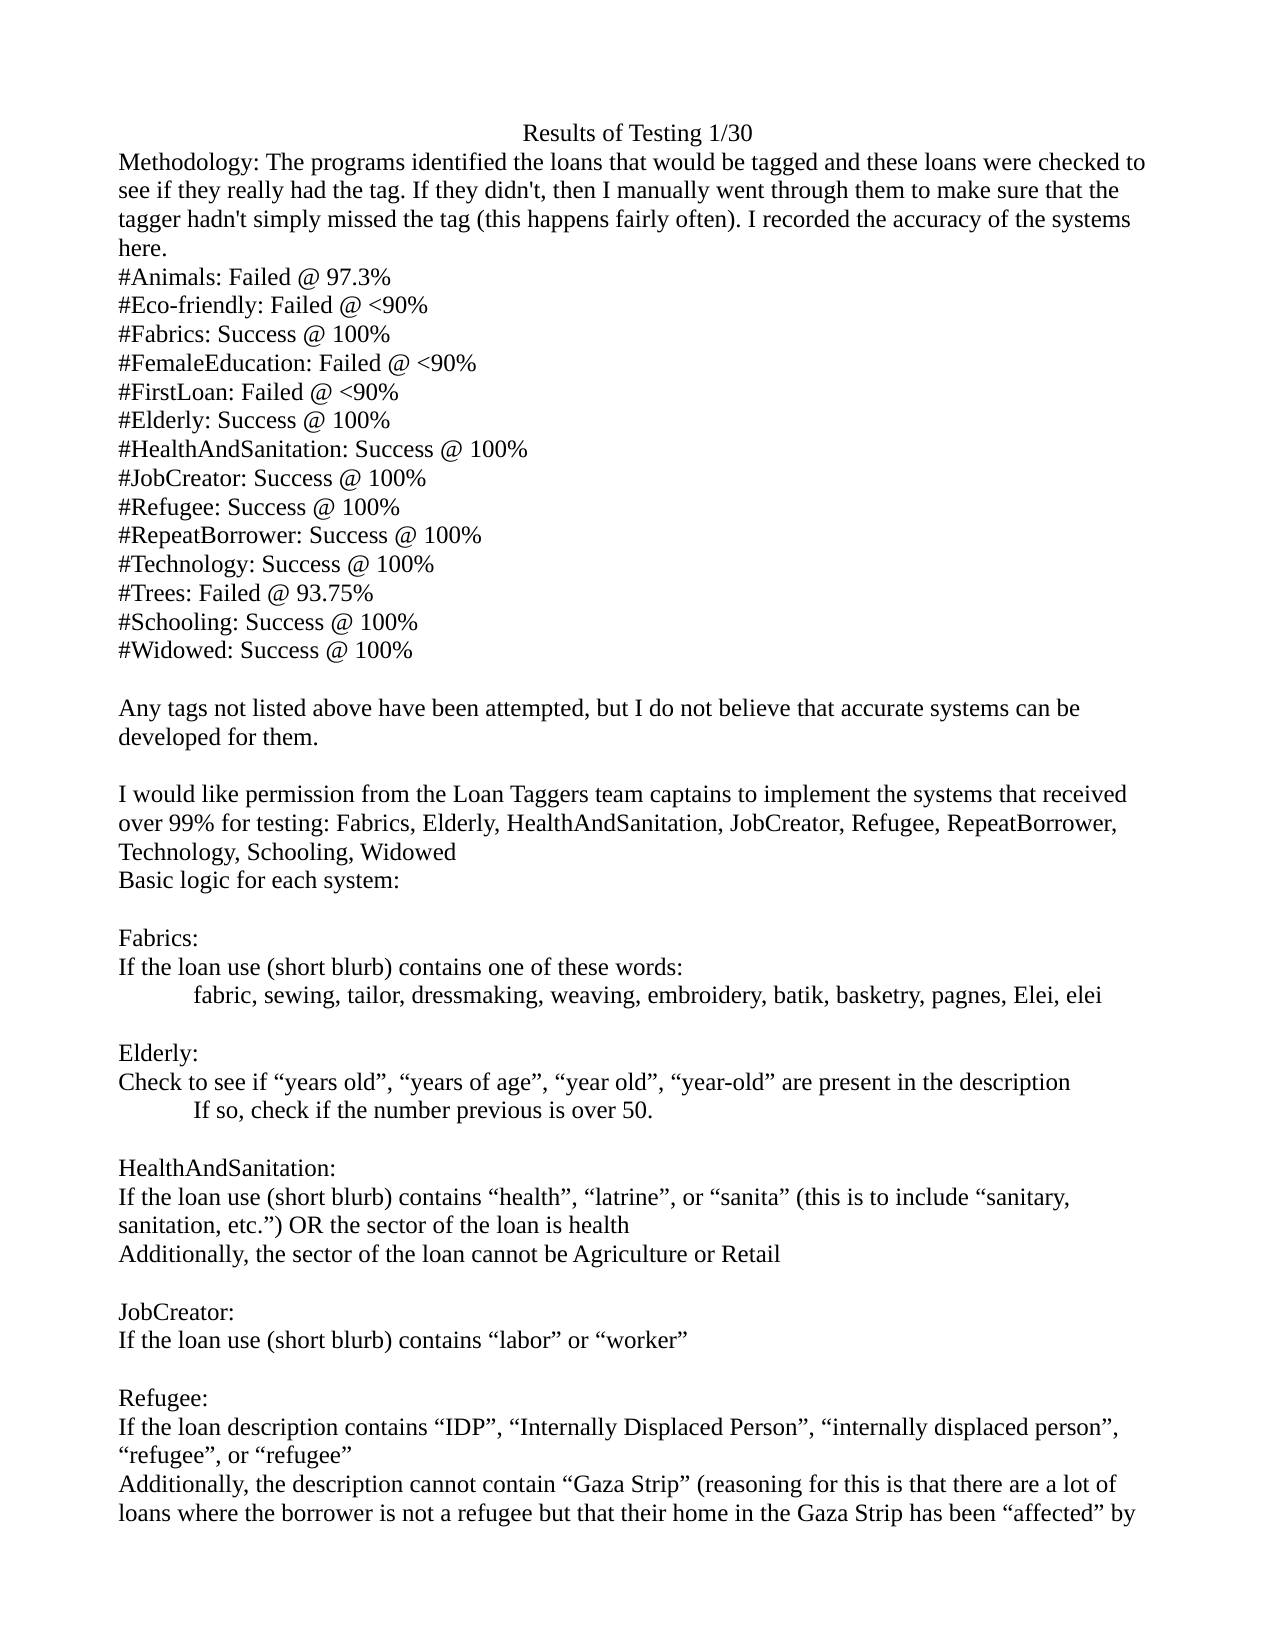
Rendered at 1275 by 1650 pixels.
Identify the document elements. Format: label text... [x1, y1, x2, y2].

text I would like permission from the Loan Taggers team captains to implement the systems that received over 99% for testing: Fabrics, Elderly, HealthAndSanitation, JobCreator, Refugee, RepeatBorrower, Technology, Schooling, Widowed [118, 779, 1157, 866]
text Any tags not listed above have been attempted, but I do not believe that accurate systems can be developed for them. [118, 693, 1157, 751]
text Basic logic for each system: [118, 866, 1157, 894]
text HealthAndSanitation: [118, 1153, 1157, 1182]
text #Trees: Failed @ 93.75% [118, 578, 1157, 607]
text #Schooling: Success @ 100% [118, 607, 1157, 636]
text #Widowed: Success @ 100% [118, 636, 1157, 664]
text #RepeatBorrower: Success @ 100% [118, 521, 1157, 549]
text If the loan use (short blurb) contains “labor” or “worker” [118, 1326, 1157, 1354]
text Refugee: [118, 1383, 1157, 1412]
text Elderly: [118, 1038, 1157, 1067]
text #FirstLoan: Failed @ <90% [118, 377, 1157, 406]
text Additionally, the sector of the loan cannot be Agriculture or Retail [118, 1239, 1157, 1268]
text #Technology: Success @ 100% [118, 549, 1157, 578]
text #FemaleEducation: Failed @ <90% [118, 348, 1157, 377]
text fabric, sewing, tailor, dressmaking, weaving, embroidery, batik, basketry, pagnes, Elei, elei [118, 981, 1157, 1009]
text #HealthAndSanitation: Success @ 100% [118, 434, 1157, 463]
text Check to see if “years old”, “years of age”, “year old”, “year-old” are present in the description [118, 1067, 1157, 1096]
text Fabrics: [118, 923, 1157, 952]
text #Refugee: Success @ 100% [118, 492, 1157, 521]
text Methodology: The programs identified the loans that would be tagged and these loans were checked to see if they really had the tag. If they didn't, then I manually went through them to make sure that the tagger hadn't simply missed the tag (this happens fairly often). I recorded the accuracy of the systems here. [118, 147, 1157, 262]
text If the loan description contains “IDP”, “Internally Displaced Person”, “internally displaced person”, “refugee”, or “refugee” [118, 1412, 1157, 1469]
text If so, check if the number previous is over 50. [118, 1096, 1157, 1124]
text If the loan use (short blurb) contains one of these words: [118, 952, 1157, 981]
text If the loan use (short blurb) contains “health”, “latrine”, or “sanita” (this is to include “sanitary, sanitation, etc.”) OR the sector of the loan is health [118, 1182, 1157, 1239]
text #Eco-friendly: Failed @ <90% [118, 291, 1157, 319]
text #Fabrics: Success @ 100% [118, 319, 1157, 348]
text #JobCreator: Success @ 100% [118, 463, 1157, 492]
text JobCreator: [118, 1297, 1157, 1326]
text #Animals: Failed @ 97.3% [118, 262, 1157, 291]
text Results of Testing 1/30 [118, 118, 1157, 147]
text Additionally, the description cannot contain “Gaza Strip” (reasoning for this is that there are a lot of loans where the borrower is not a refugee but that their home in the Gaza Strip has been “affected” by [118, 1469, 1157, 1527]
text #Elderly: Success @ 100% [118, 406, 1157, 434]
